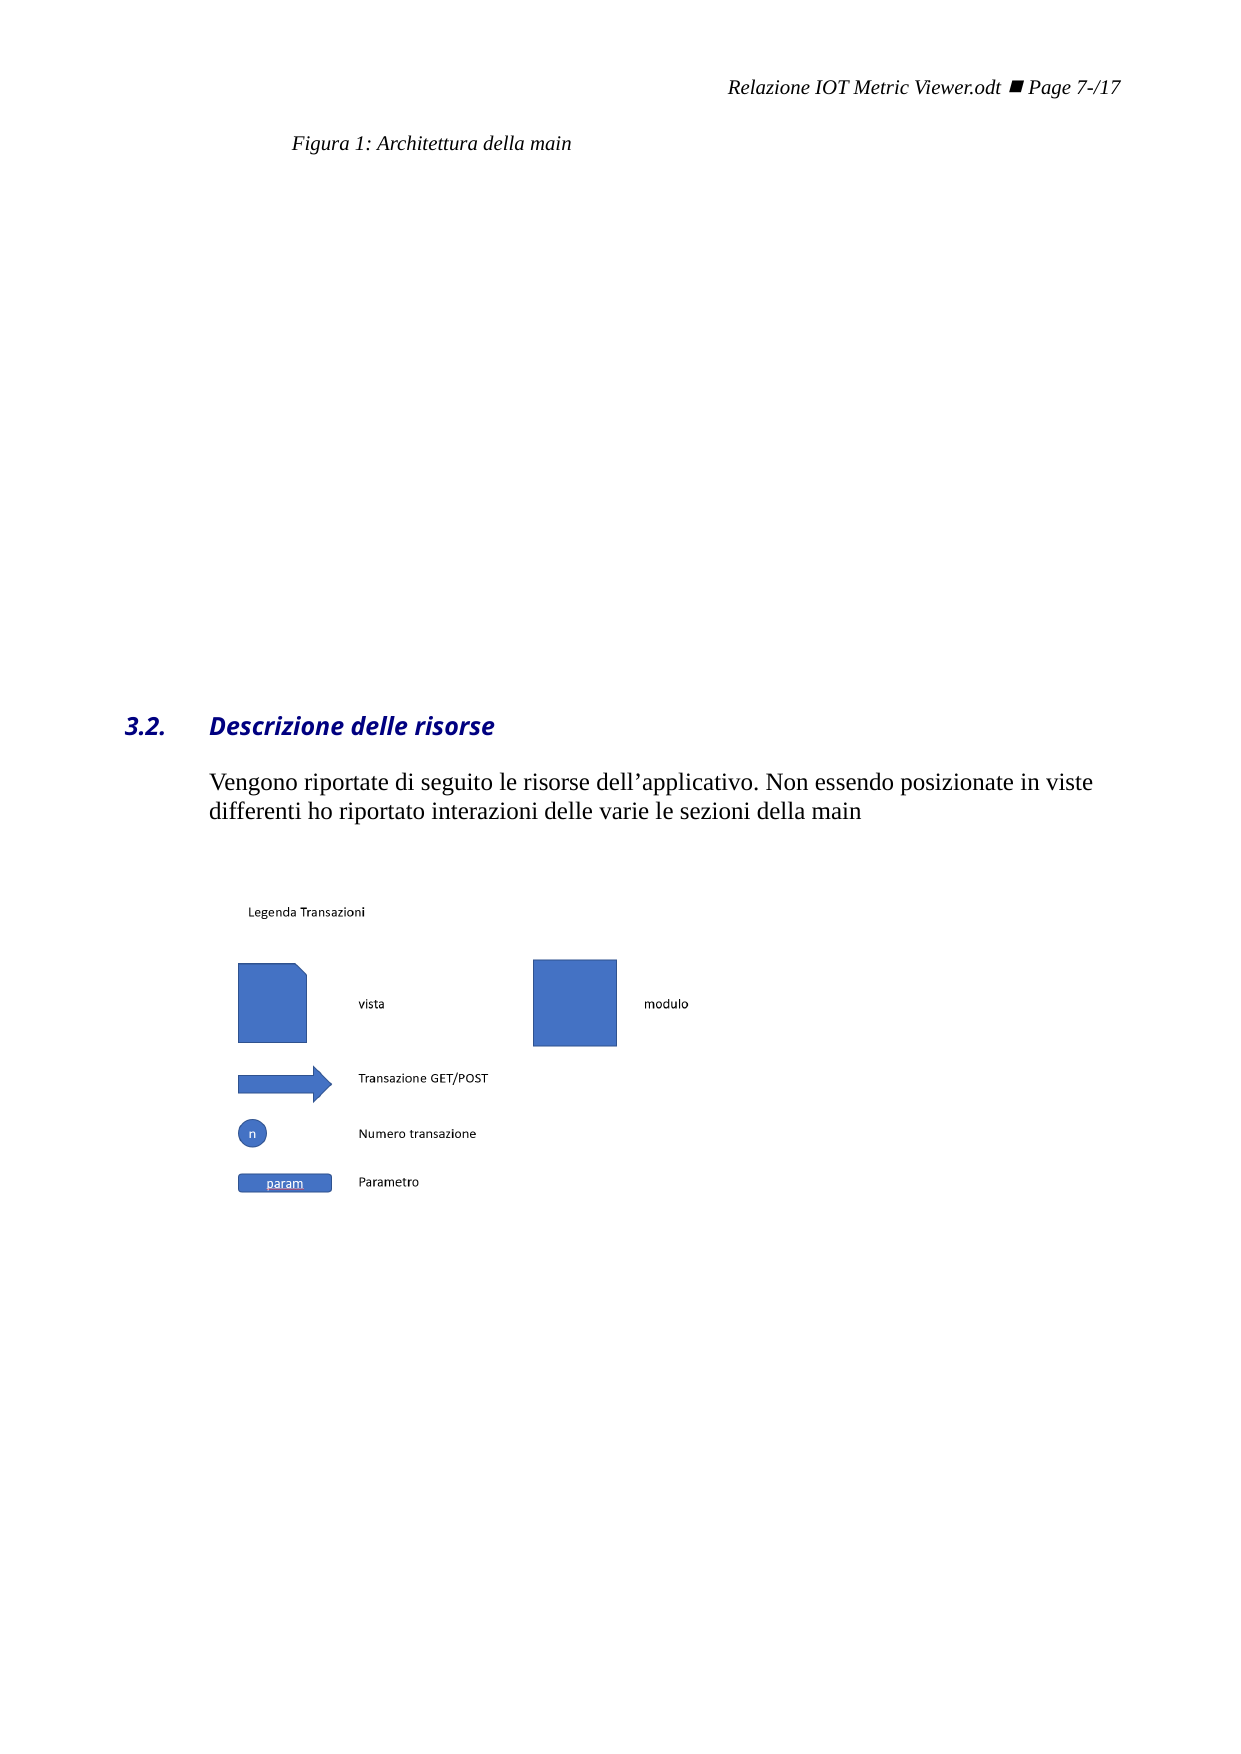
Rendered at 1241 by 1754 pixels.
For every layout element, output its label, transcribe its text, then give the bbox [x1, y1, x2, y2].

subtitle Descrizione delle risorse [118, 708, 1122, 742]
text Figura 1: Architettura della main [292, 131, 948, 155]
text Vengono riportate di seguito le risorse dell’applicativo. Non essendo posizionate in viste differenti ho riportato interazioni delle varie le sezioni della main [209, 767, 1122, 825]
